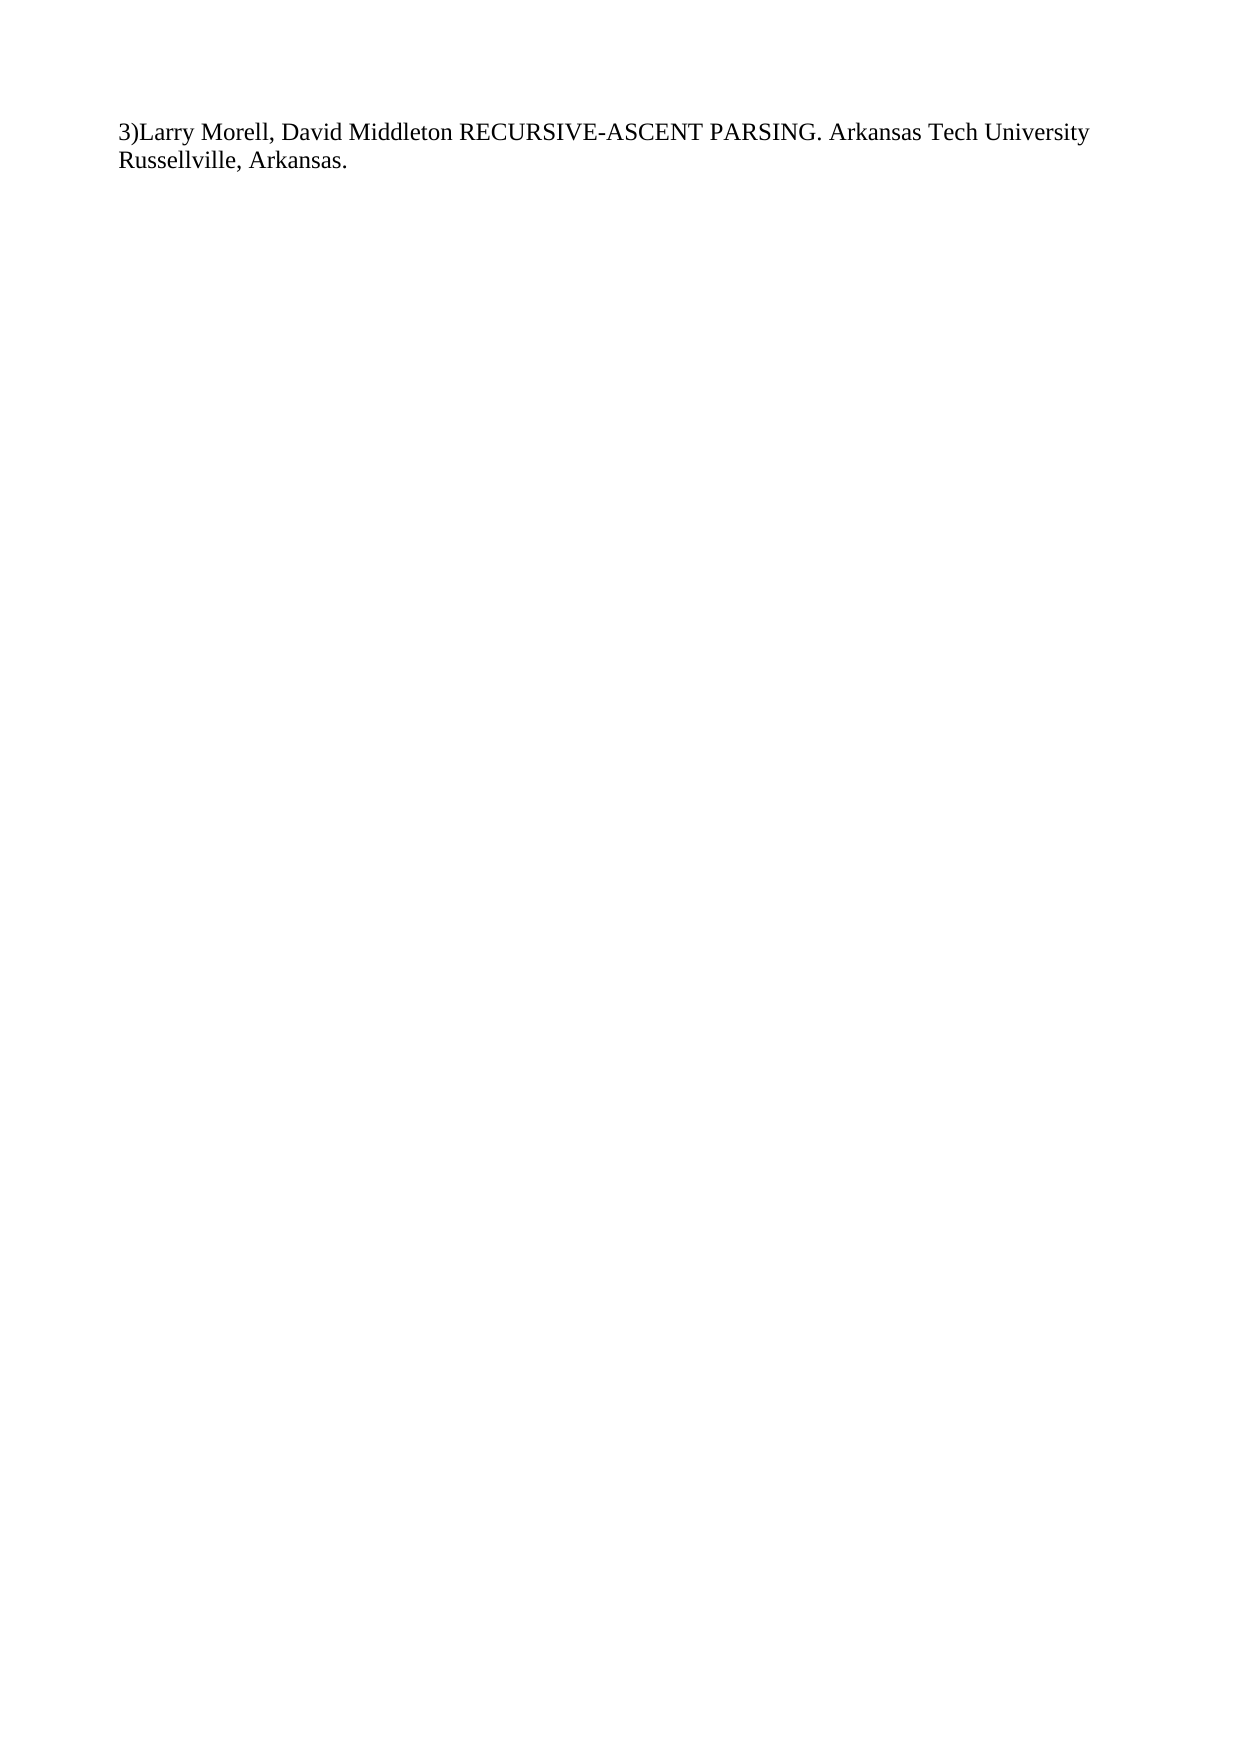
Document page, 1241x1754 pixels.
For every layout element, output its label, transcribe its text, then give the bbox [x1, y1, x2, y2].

text 3)Larry Morell, David Middleton RECURSIVE-ASCENT PARSING. Arkansas Tech University [118, 118, 1122, 146]
text Russellville, Arkansas. [118, 146, 1122, 173]
